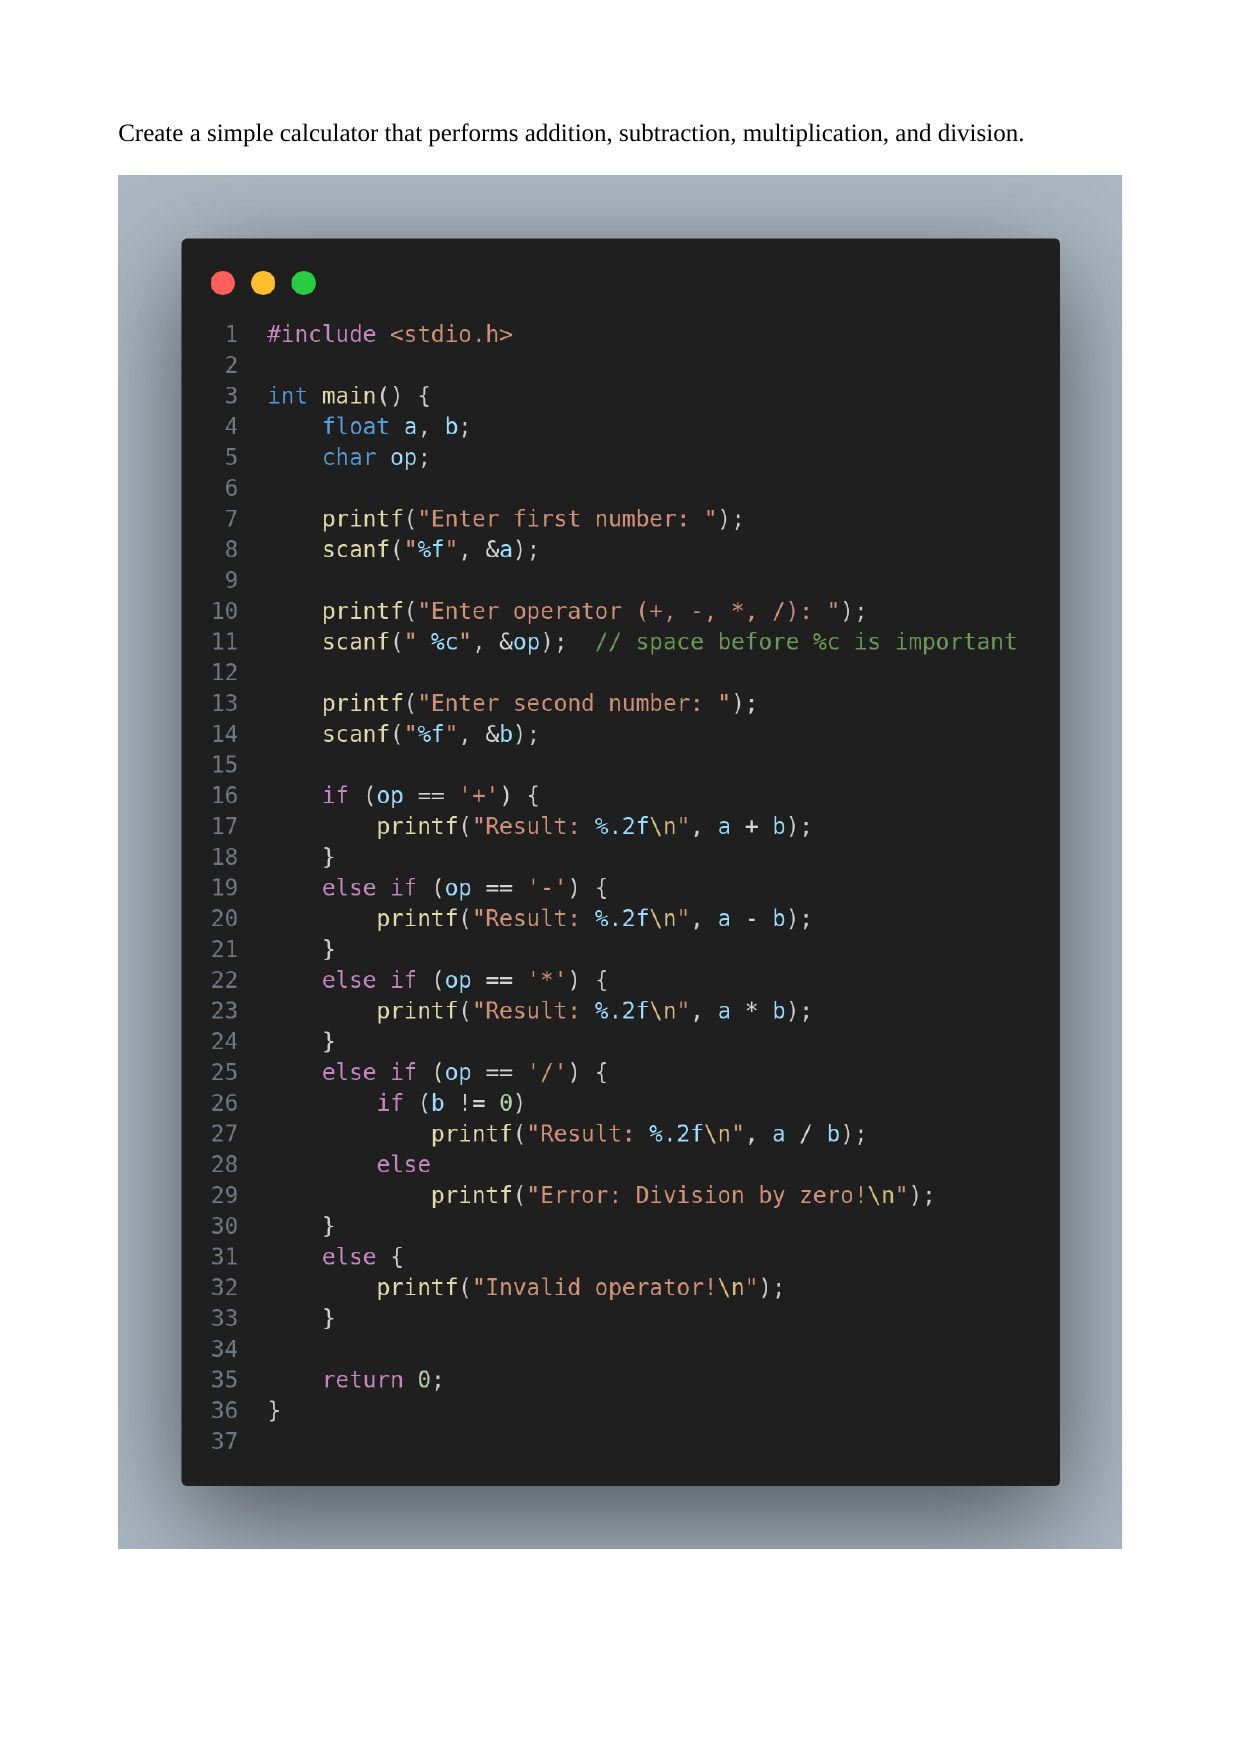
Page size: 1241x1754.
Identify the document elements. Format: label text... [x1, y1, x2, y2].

text Create a simple calculator that performs addition, subtraction, multiplication, and division. [118, 118, 1122, 147]
picture [118, 175, 1123, 1549]
